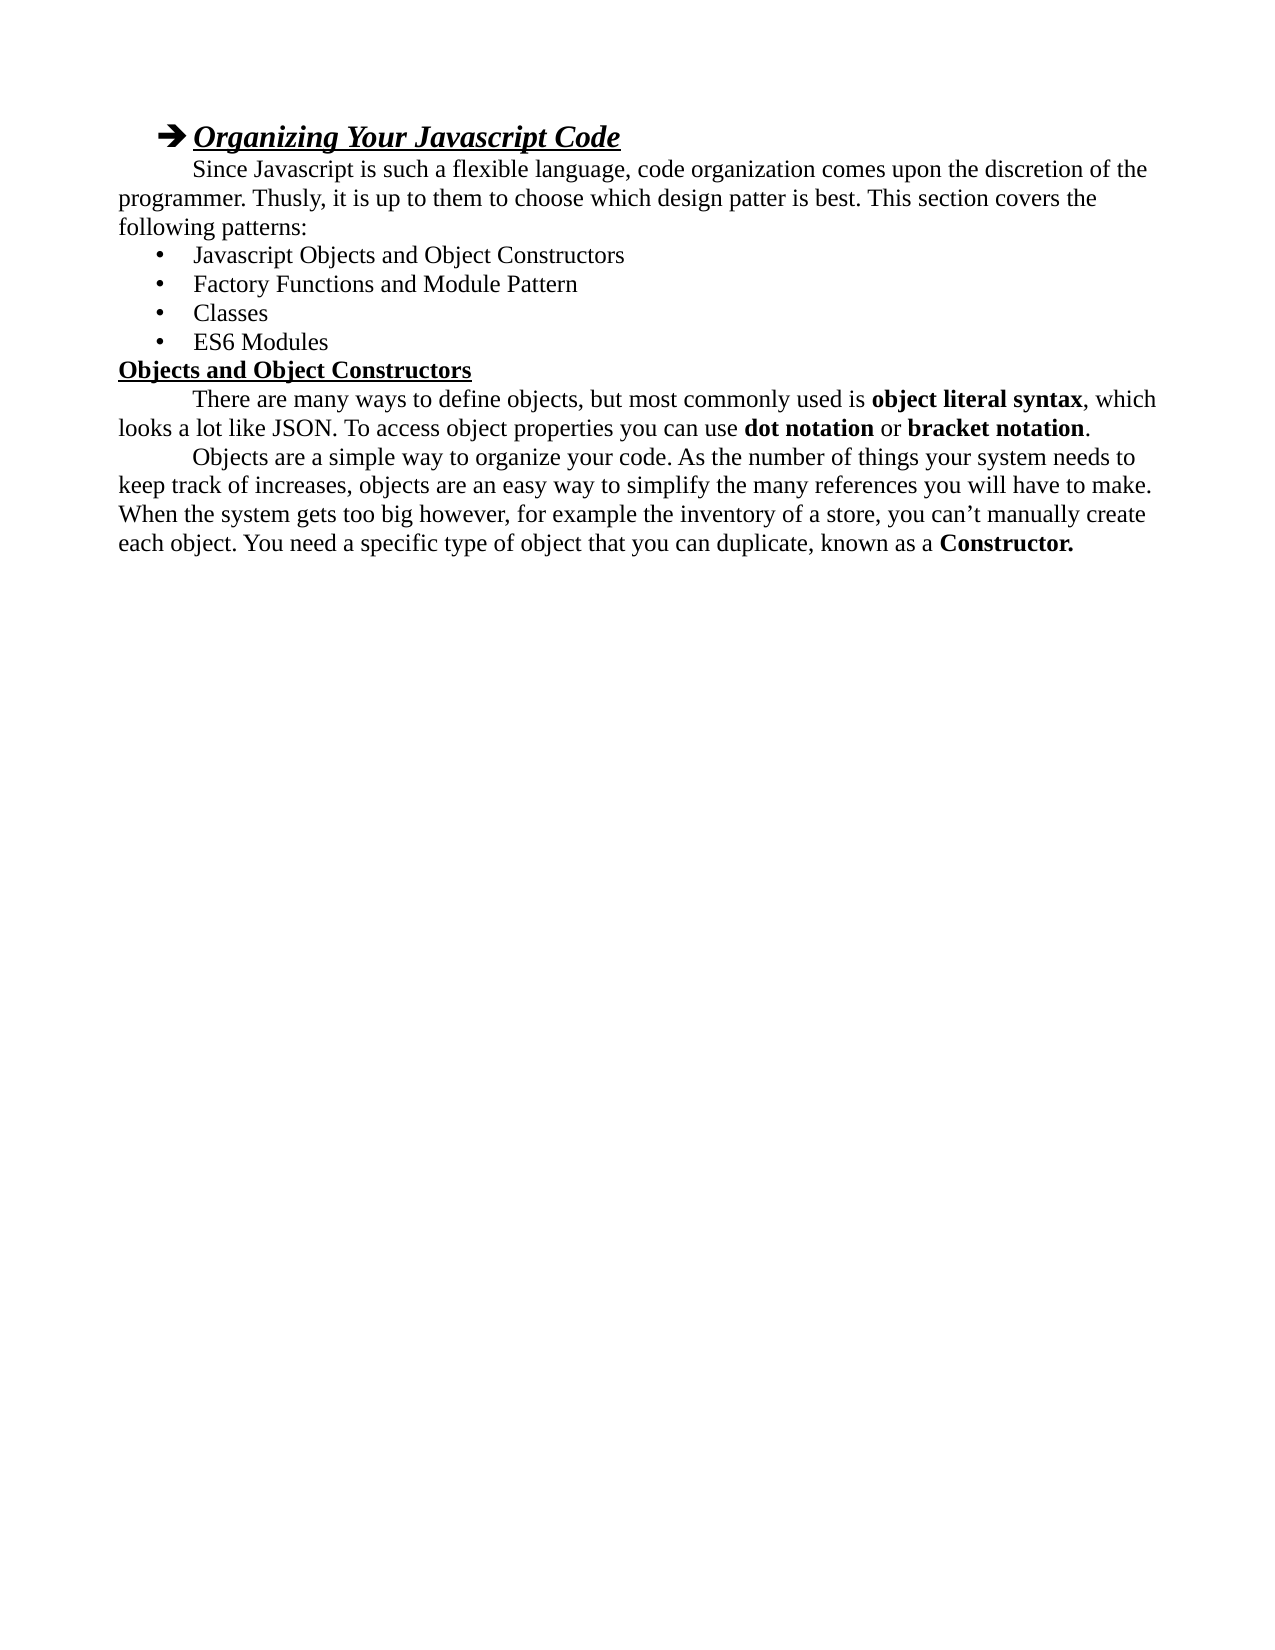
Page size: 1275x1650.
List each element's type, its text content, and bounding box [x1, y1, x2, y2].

text Since Javascript is such a flexible language, code organization comes upon the discretion of the programmer. Thusly, it is up to them to choose which design patter is best. This section covers the following patterns: [118, 154, 1157, 240]
list Organizing Your Javascript Code [156, 118, 1157, 154]
list Classes [156, 298, 1157, 327]
text Objects and Object Constructors [118, 355, 1157, 384]
list ES6 Modules [156, 327, 1157, 355]
text Objects are a simple way to organize your code. As the number of things your system needs to keep track of increases, objects are an easy way to simplify the many references you will have to make. When the system gets too big however, for example the inventory of a store, you can’t manually create each object. You need a specific type of object that you can duplicate, known as a Constructor. [118, 442, 1157, 557]
list Factory Functions and Module Pattern [156, 269, 1157, 298]
text There are many ways to define objects, but most commonly used is object literal syntax, which looks a lot like JSON. To access object properties you can use dot notation or bracket notation. [118, 384, 1157, 442]
list Javascript Objects and Object Constructors [156, 240, 1157, 269]
